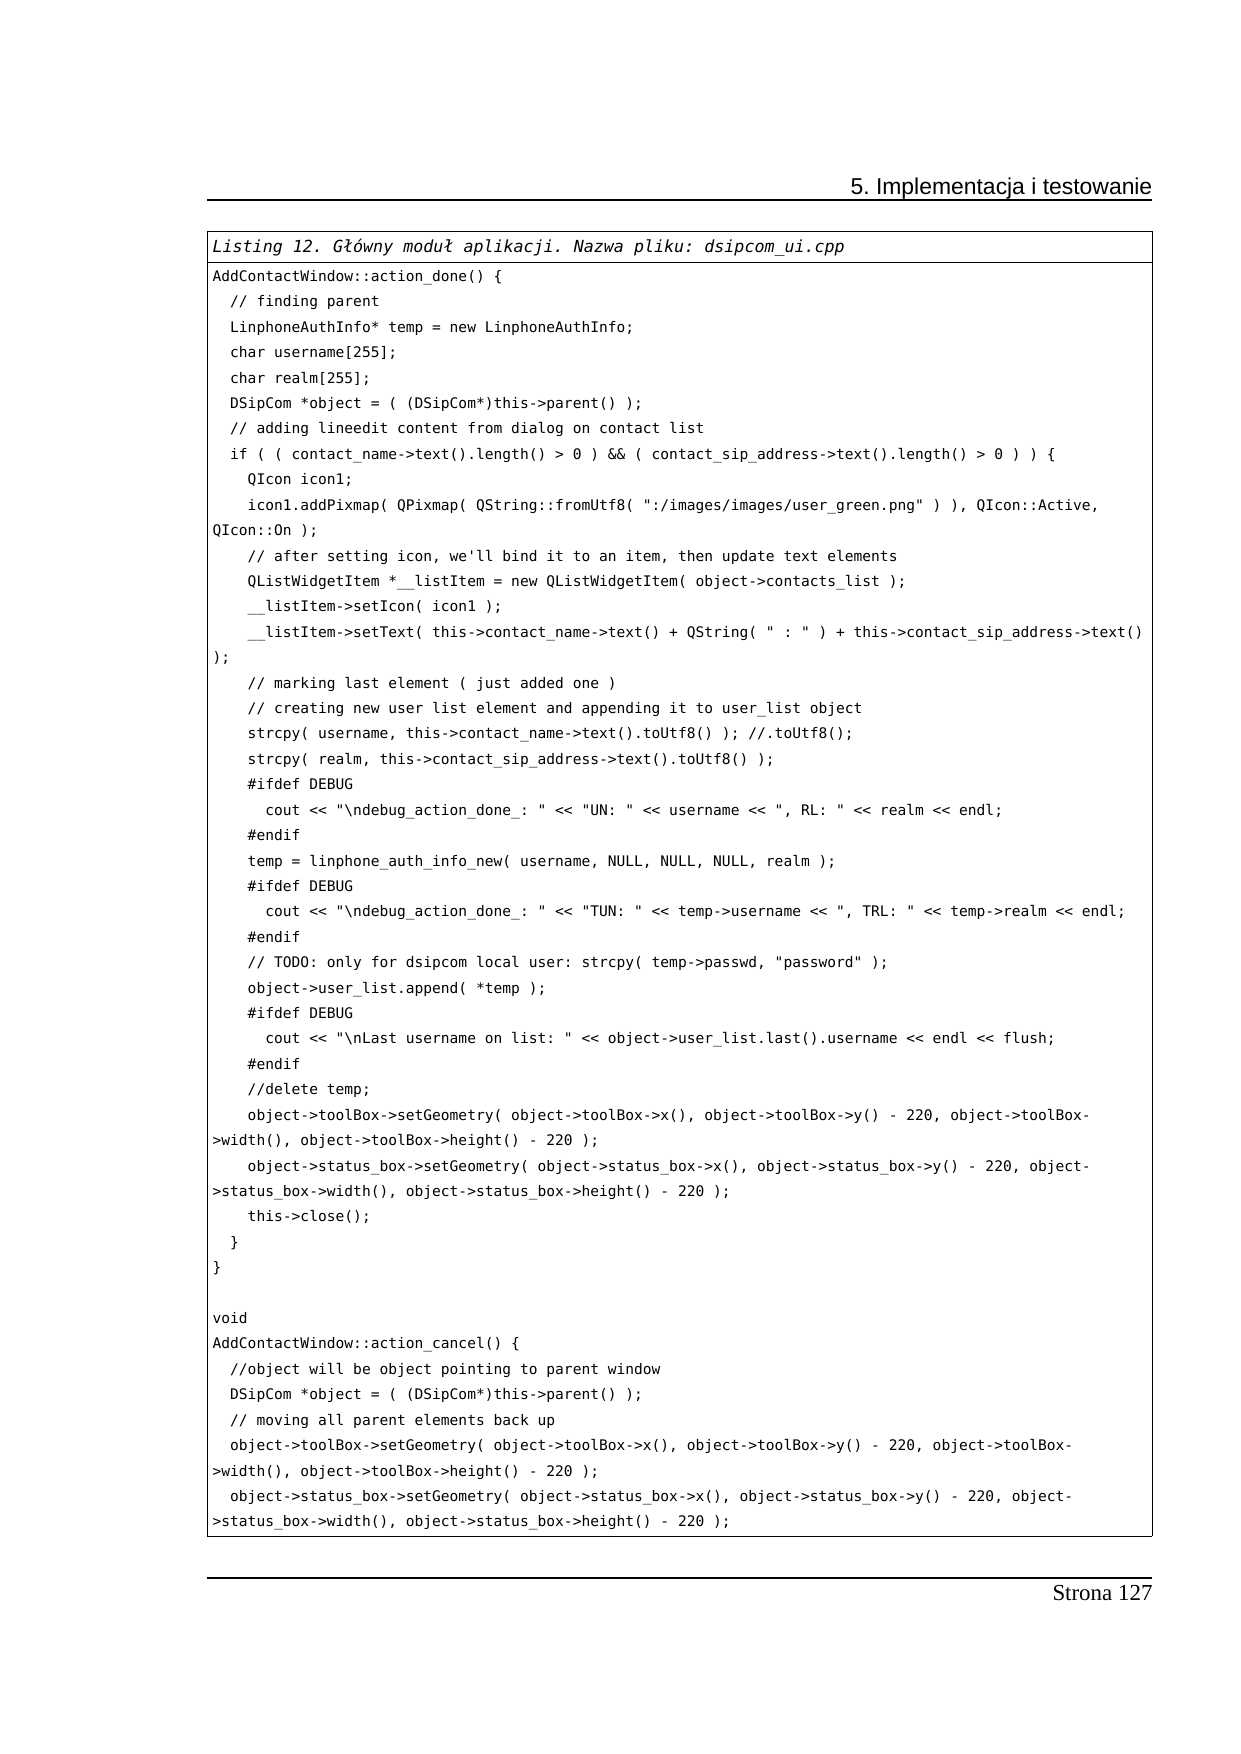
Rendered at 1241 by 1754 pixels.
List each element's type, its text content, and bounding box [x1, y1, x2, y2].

table_header Listing 12. Główny moduł aplikacji. Nazwa pliku: dsipcom_ui.cpp [208, 232, 1152, 262]
table_cell AddContactWindow::action_done() { // finding parent LinphoneAuthInfo* temp = new LinphoneAuthInfo; char username[255]; char realm[255]; DSipCom *object = ( (DSipCom*)this->parent() ); // adding lineedit content from dialog on contact list if ( ( contact_name->text().length() > 0 ) && ( contact_sip_address->text().length() > 0 ) ) { QIcon icon1; icon1.addPixmap( QPixmap( QString::fromUtf8( ":/images/images/user_green.png" ) ), QIcon::Active, QIcon::On ); // after setting icon, we'll bind it to an item, then update text elements QListWidgetItem *__listItem = new QListWidgetItem( object->contacts_list ); __listItem->setIcon( icon1 ); __listItem->setText( this->contact_name->text() + QString( " : " ) + this->contact_sip_address->text() ); // marking last element ( just added one ) // creating new user list element and appending it to user_list object strcpy( username, this->contact_name->text().toUtf8() ); //.toUtf8(); strcpy( realm, this->contact_sip_address->text().toUtf8() ); #ifdef DEBUG cout << "\ndebug_action_done_: " << "UN: " << username << ", RL: " << realm << endl; #endif temp = linphone_auth_info_new( username, NULL, NULL, NULL, realm ); #ifdef DEBUG cout << "\ndebug_action_done_: " << "TUN: " << temp->username << ", TRL: " << temp->realm << endl; #endif // TODO: only for dsipcom local user: strcpy( temp->passwd, "password" ); object->user_list.append( *temp ); #ifdef DEBUG cout << "\nLast username on list: " << object->user_list.last().username << endl << flush; #endif //delete temp; object->toolBox->setGeometry( object->toolBox->x(), object->toolBox->y() - 220, object->toolBox->width(), object->toolBox->height() - 220 ); object->status_box->setGeometry( object->status_box->x(), object->status_box->y() - 220, object->status_box->width(), object->status_box->height() - 220 ); this->close(); } } void AddContactWindow::action_cancel() { //object will be object pointing to parent window DSipCom *object = ( (DSipCom*)this->parent() ); // moving all parent elements back up object->toolBox->setGeometry( object->toolBox->x(), object->toolBox->y() - 220, object->toolBox->width(), object->toolBox->height() - 220 ); object->status_box->setGeometry( object->status_box->x(), object->status_box->y() - 220, object->status_box->width(), object->status_box->height() - 220 ); [208, 263, 1152, 1536]
